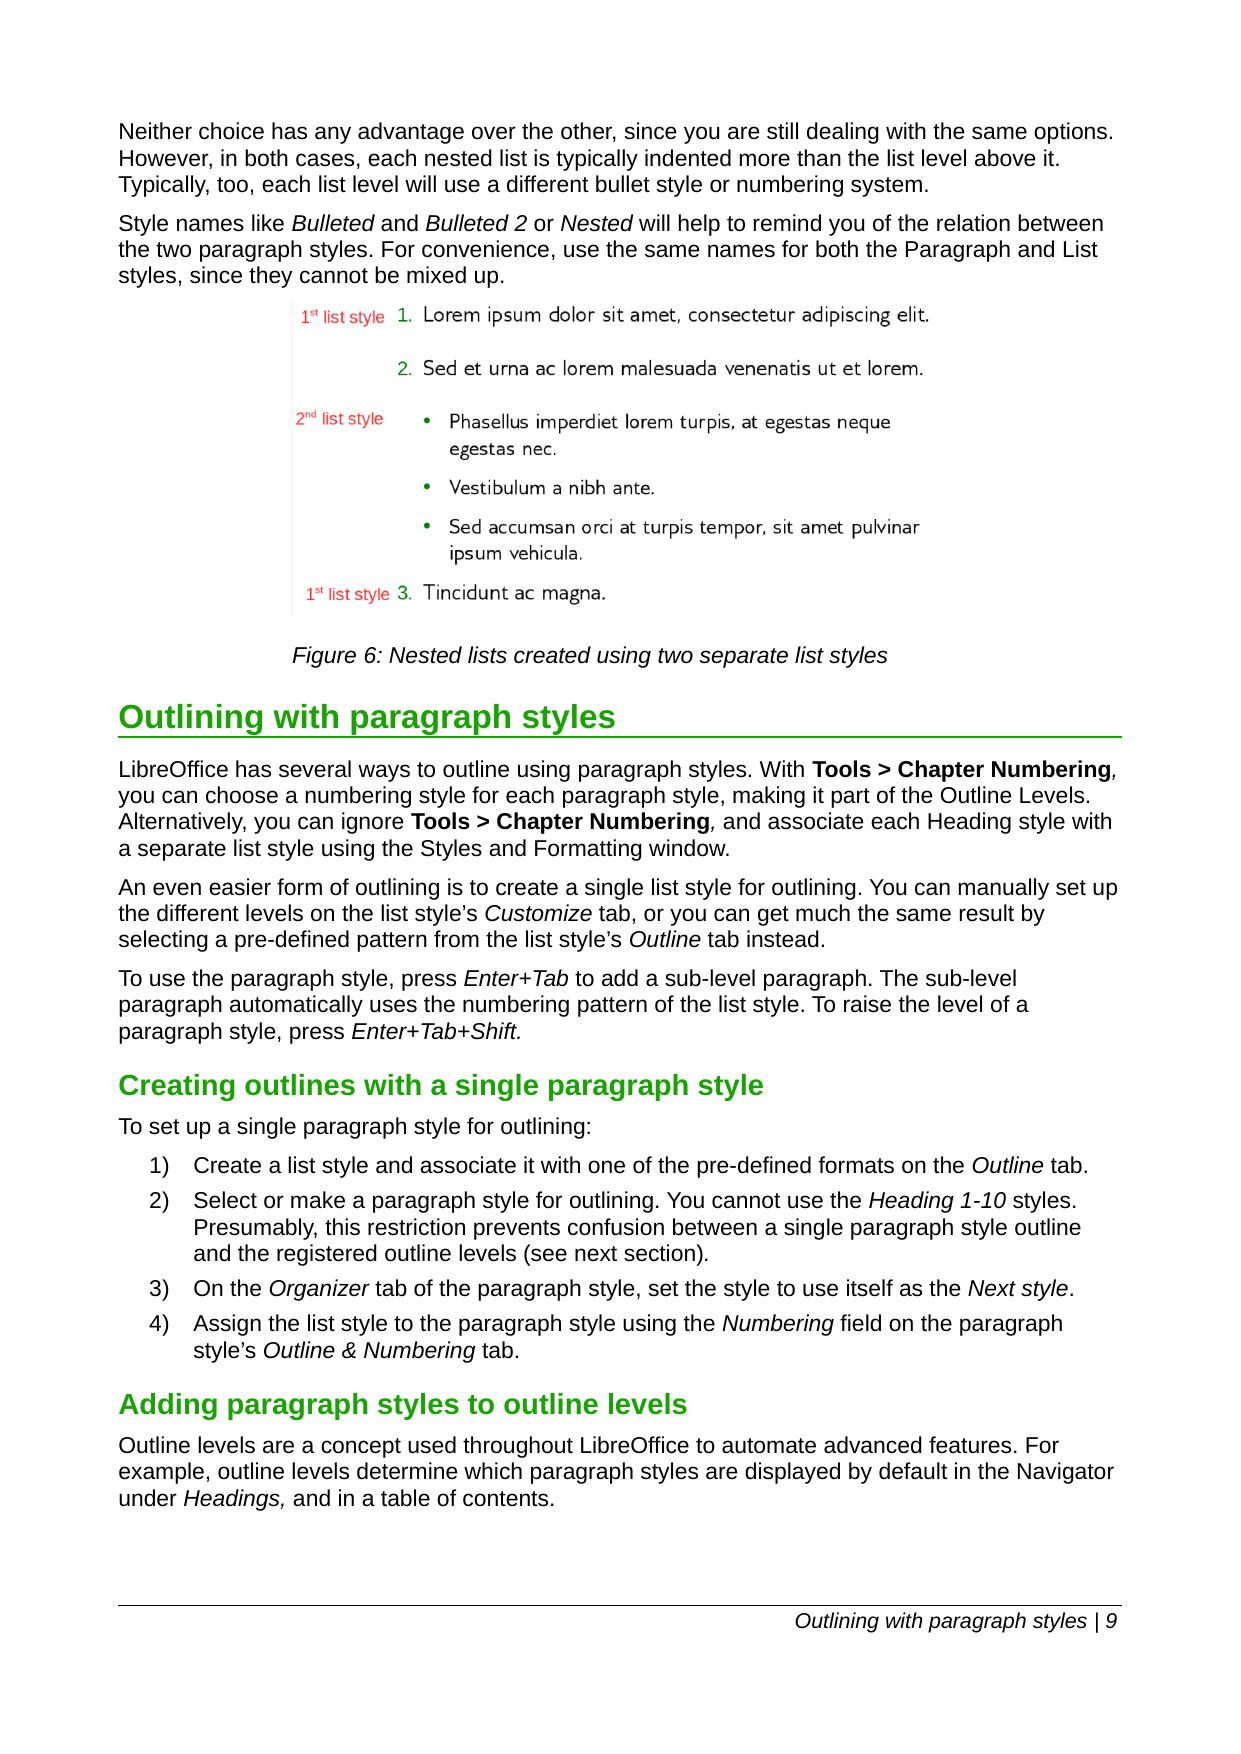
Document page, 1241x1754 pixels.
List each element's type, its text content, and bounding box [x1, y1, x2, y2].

subtitle Adding paragraph styles to outline levels [118, 1387, 1122, 1420]
text To use the paragraph style, press Enter+Tab to add a sub-level paragraph. The sub-level paragraph automatically uses the numbering pattern of the list style. To raise the level of a paragraph style, press Enter+Tab+Shift. [118, 965, 1122, 1044]
list Create a list style and associate it with one of the pre-defined formats on the Outline tab. [169, 1152, 1122, 1178]
picture [291, 301, 949, 616]
text LibreOffice has several ways to outline using paragraph styles. With Tools > Chapter Numbering, you can choose a numbering style for each paragraph style, making it part of the Outline Levels. Alternatively, you can ignore Tools > Chapter Numbering, and associate each Heading style with a separate list style using the Styles and Formatting window. [118, 756, 1122, 861]
list To set up a single paragraph style for outlining: [118, 1113, 1122, 1139]
text Neither choice has any advantage over the other, since you are still dealing with the same options. However, in both cases, each nested list is typically indented more than the list level above it. Typically, too, each list level will use a different bullet style or numbering system. [118, 118, 1122, 197]
text An even easier form of outlining is to create a single list style for outlining. You can manually set up the different levels on the list style’s Customize tab, or you can get much the same result by selecting a pre-defined pattern from the list style’s Outline tab instead. [118, 873, 1122, 953]
list On the Organizer tab of the paragraph style, set the style to use itself as the Next style. [169, 1275, 1122, 1301]
subtitle Creating outlines with a single paragraph style [118, 1068, 1122, 1101]
subtitle Outlining with paragraph styles [118, 697, 1122, 736]
text Style names like Bulleted and Bulleted 2 or Nested will help to remind you of the relation between the two paragraph styles. For convenience, use the same names for both the Paragraph and List styles, since they cannot be mixed up. [118, 210, 1122, 289]
list Select or make a paragraph style for outlining. You cannot use the Heading 1-10 styles. Presumably, this restriction prevents confusion between a single paragraph style outline and the registered outline levels (see next section). [169, 1187, 1122, 1266]
list Assign the list style to the paragraph style using the Numbering field on the paragraph style’s Outline & Numbering tab. [169, 1310, 1122, 1363]
text Outline levels are a concept used throughout LibreOffice to automate advanced features. For example, outline levels determine which paragraph styles are displayed by default in the Navigator under Headings, and in a table of contents. [118, 1432, 1122, 1511]
text Figure 6: Nested lists created using two separate list styles [292, 642, 948, 668]
